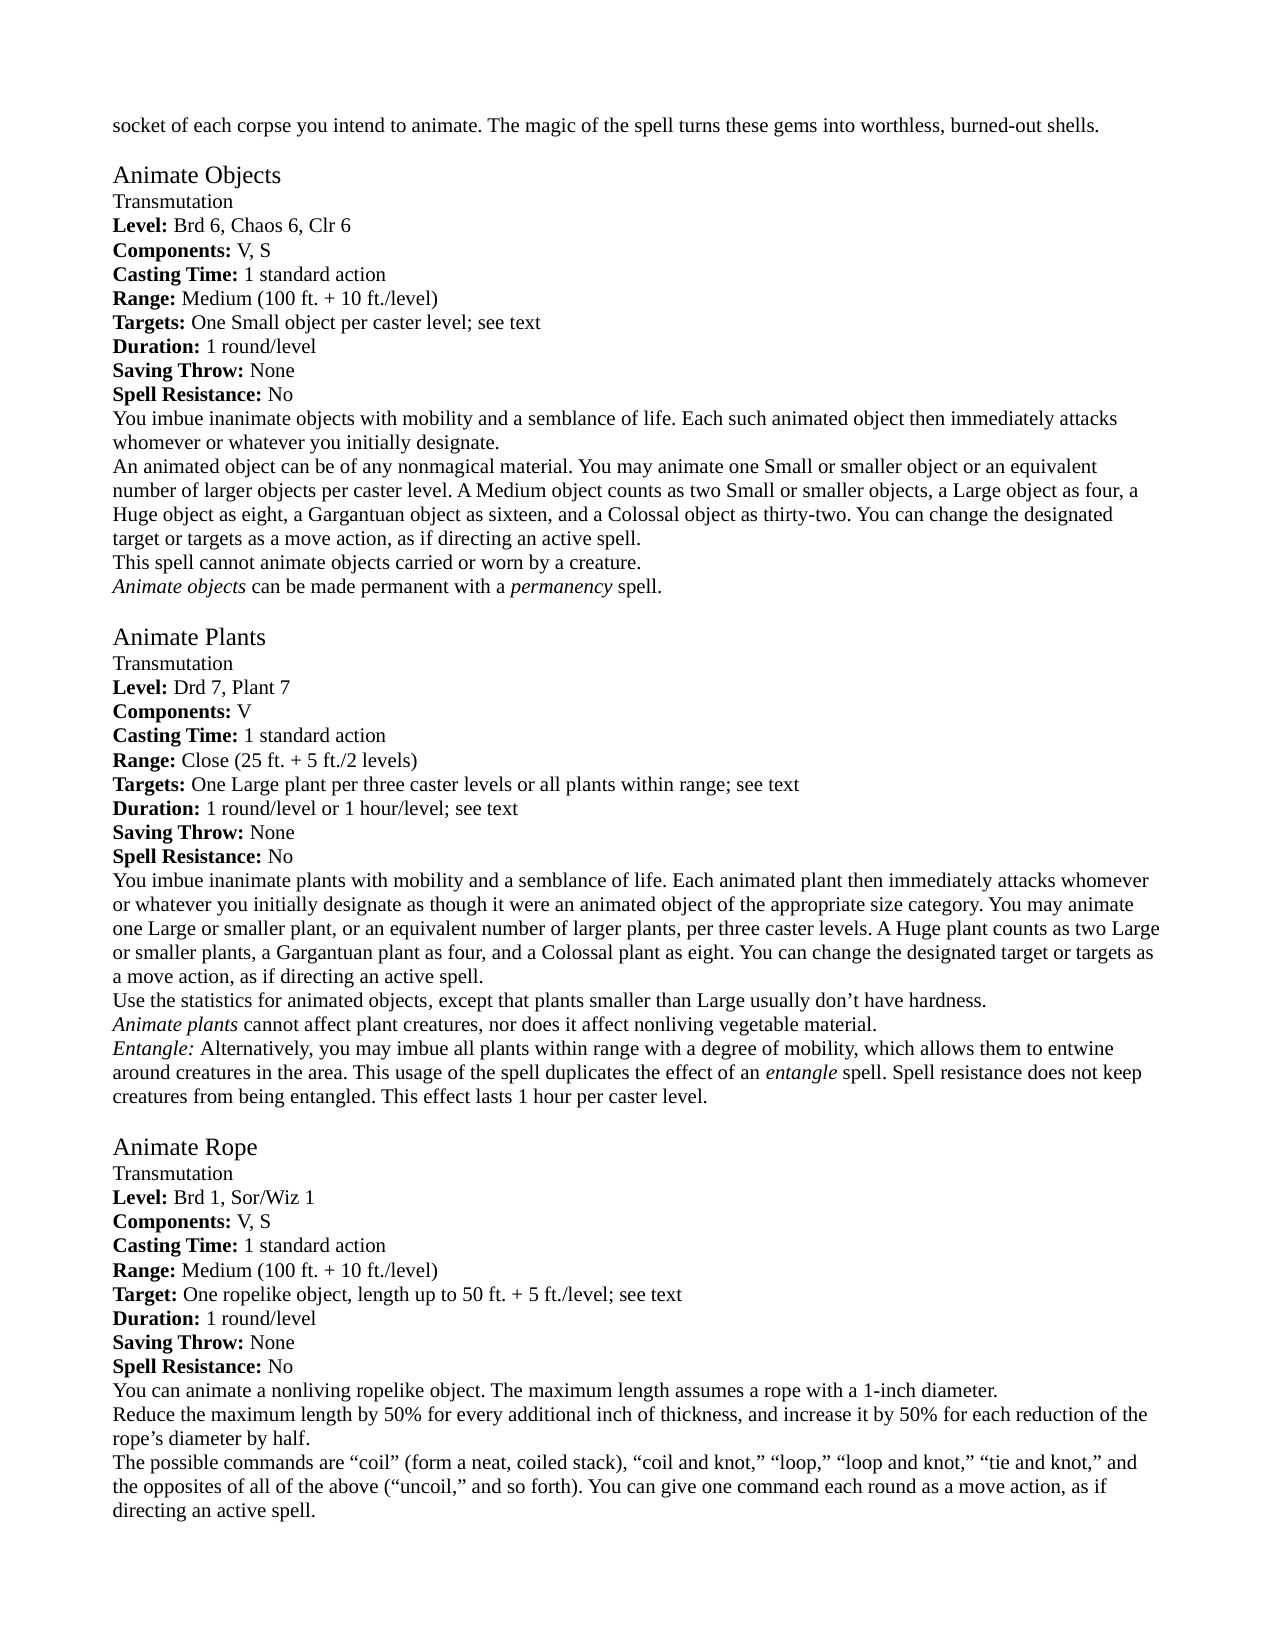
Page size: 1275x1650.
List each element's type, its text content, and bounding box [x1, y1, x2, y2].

text Entangle: Alternatively, you may imbue all plants within range with a degree of mobility, which allows them to entwine around creatures in the area. This usage of the spell duplicates the effect of an entangle spell. Spell resistance does not keep creatures from being entangled. This effect lasts 1 hour per caster level. [112, 1036, 1162, 1108]
text Targets: One Small object per caster level; see text [112, 310, 1162, 334]
text Duration: 1 round/level or 1 hour/level; see text [112, 796, 1162, 820]
text Range: Close (25 ft. + 5 ft./2 levels) [112, 747, 1162, 772]
text socket of each corpse you intend to animate. The magic of the spell turns these gems into worthless, burned-out shells. [112, 112, 1162, 137]
text Animate Plants [112, 622, 1162, 651]
text Animate Rope [112, 1132, 1162, 1161]
text Casting Time: 1 standard action [112, 1233, 1162, 1257]
text Casting Time: 1 standard action [112, 723, 1162, 747]
text Transmutation [112, 189, 1162, 213]
text Animate Objects [112, 161, 1162, 189]
text Level: Brd 1, Sor/Wiz 1 [112, 1185, 1162, 1209]
text The possible commands are “coil” (form a neat, coiled stack), “coil and knot,” “loop,” “loop and knot,” “tie and knot,” and the opposites of all of the above (“uncoil,” and so forth). You can give one command each round as a move action, as if directing an active spell. [112, 1450, 1162, 1522]
text This spell cannot animate objects carried or worn by a creature. [112, 550, 1162, 574]
text Components: V, S [112, 1209, 1162, 1233]
text Saving Throw: None [112, 820, 1162, 844]
text Saving Throw: None [112, 1330, 1162, 1354]
text Range: Medium (100 ft. + 10 ft./level) [112, 286, 1162, 310]
text You imbue inanimate objects with mobility and a semblance of life. Each such animated object then immediately attacks whomever or whatever you initially designate. [112, 406, 1162, 454]
text Targets: One Large plant per three caster levels or all plants within range; see text [112, 772, 1162, 796]
text Use the statistics for animated objects, except that plants smaller than Large usually don’t have hardness. [112, 988, 1162, 1012]
text Animate plants cannot affect plant creatures, nor does it affect nonliving vegetable material. [112, 1012, 1162, 1036]
text Level: Brd 6, Chaos 6, Clr 6 [112, 213, 1162, 237]
text Target: One ropelike object, length up to 50 ft. + 5 ft./level; see text [112, 1282, 1162, 1306]
text You can animate a nonliving ropelike object. The maximum length assumes a rope with a 1-inch diameter. [112, 1378, 1162, 1402]
text Range: Medium (100 ft. + 10 ft./level) [112, 1257, 1162, 1282]
text Reduce the maximum length by 50% for every additional inch of thickness, and increase it by 50% for each reduction of the rope’s diameter by half. [112, 1402, 1162, 1450]
text Animate objects can be made permanent with a permanency spell. [112, 574, 1162, 598]
text Level: Drd 7, Plant 7 [112, 675, 1162, 699]
text Duration: 1 round/level [112, 1306, 1162, 1330]
text Saving Throw: None [112, 358, 1162, 382]
text An animated object can be of any nonmagical material. You may animate one Small or smaller object or an equivalent number of larger objects per caster level. A Medium object counts as two Small or smaller objects, a Large object as four, a Huge object as eight, a Gargantuan object as sixteen, and a Colossal object as thirty-two. You can change the designated target or targets as a move action, as if directing an active spell. [112, 454, 1162, 550]
text Components: V [112, 699, 1162, 723]
text Casting Time: 1 standard action [112, 262, 1162, 286]
text Spell Resistance: No [112, 844, 1162, 868]
text Transmutation [112, 651, 1162, 675]
text Spell Resistance: No [112, 382, 1162, 406]
text Spell Resistance: No [112, 1354, 1162, 1378]
text Components: V, S [112, 237, 1162, 262]
text You imbue inanimate plants with mobility and a semblance of life. Each animated plant then immediately attacks whomever or whatever you initially designate as though it were an animated object of the appropriate size category. You may animate one Large or smaller plant, or an equivalent number of larger plants, per three caster levels. A Huge plant counts as two Large or smaller plants, a Gargantuan plant as four, and a Colossal plant as eight. You can change the designated target or targets as a move action, as if directing an active spell. [112, 868, 1162, 988]
text Duration: 1 round/level [112, 334, 1162, 358]
text Transmutation [112, 1161, 1162, 1185]
